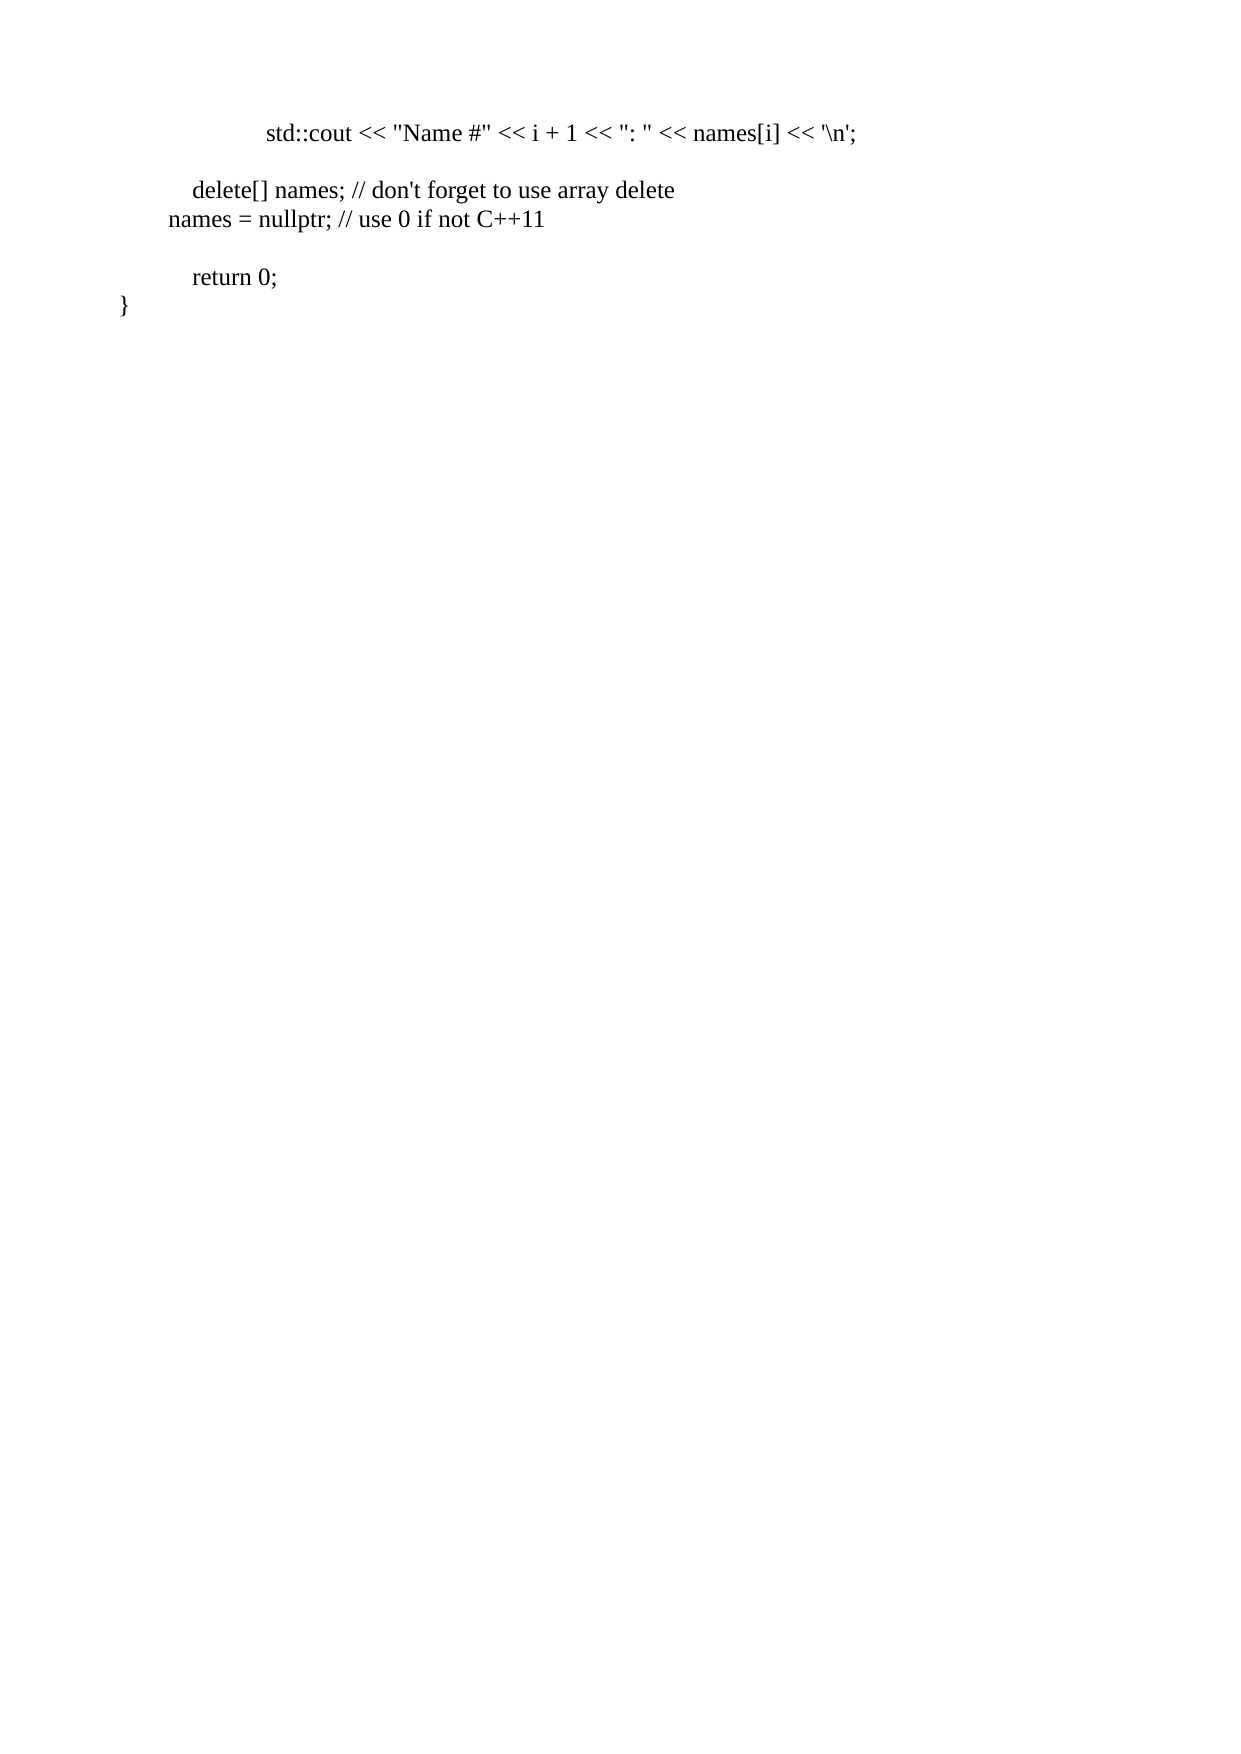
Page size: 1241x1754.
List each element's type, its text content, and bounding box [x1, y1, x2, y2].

text } [118, 291, 1122, 319]
text delete[] names; // don't forget to use array delete [118, 176, 1122, 204]
text names = nullptr; // use 0 if not C++11 [118, 204, 1122, 233]
text return 0; [118, 262, 1122, 291]
text std::cout << "Name #" << i + 1 << ": " << names[i] << '\n'; [118, 118, 1122, 147]
